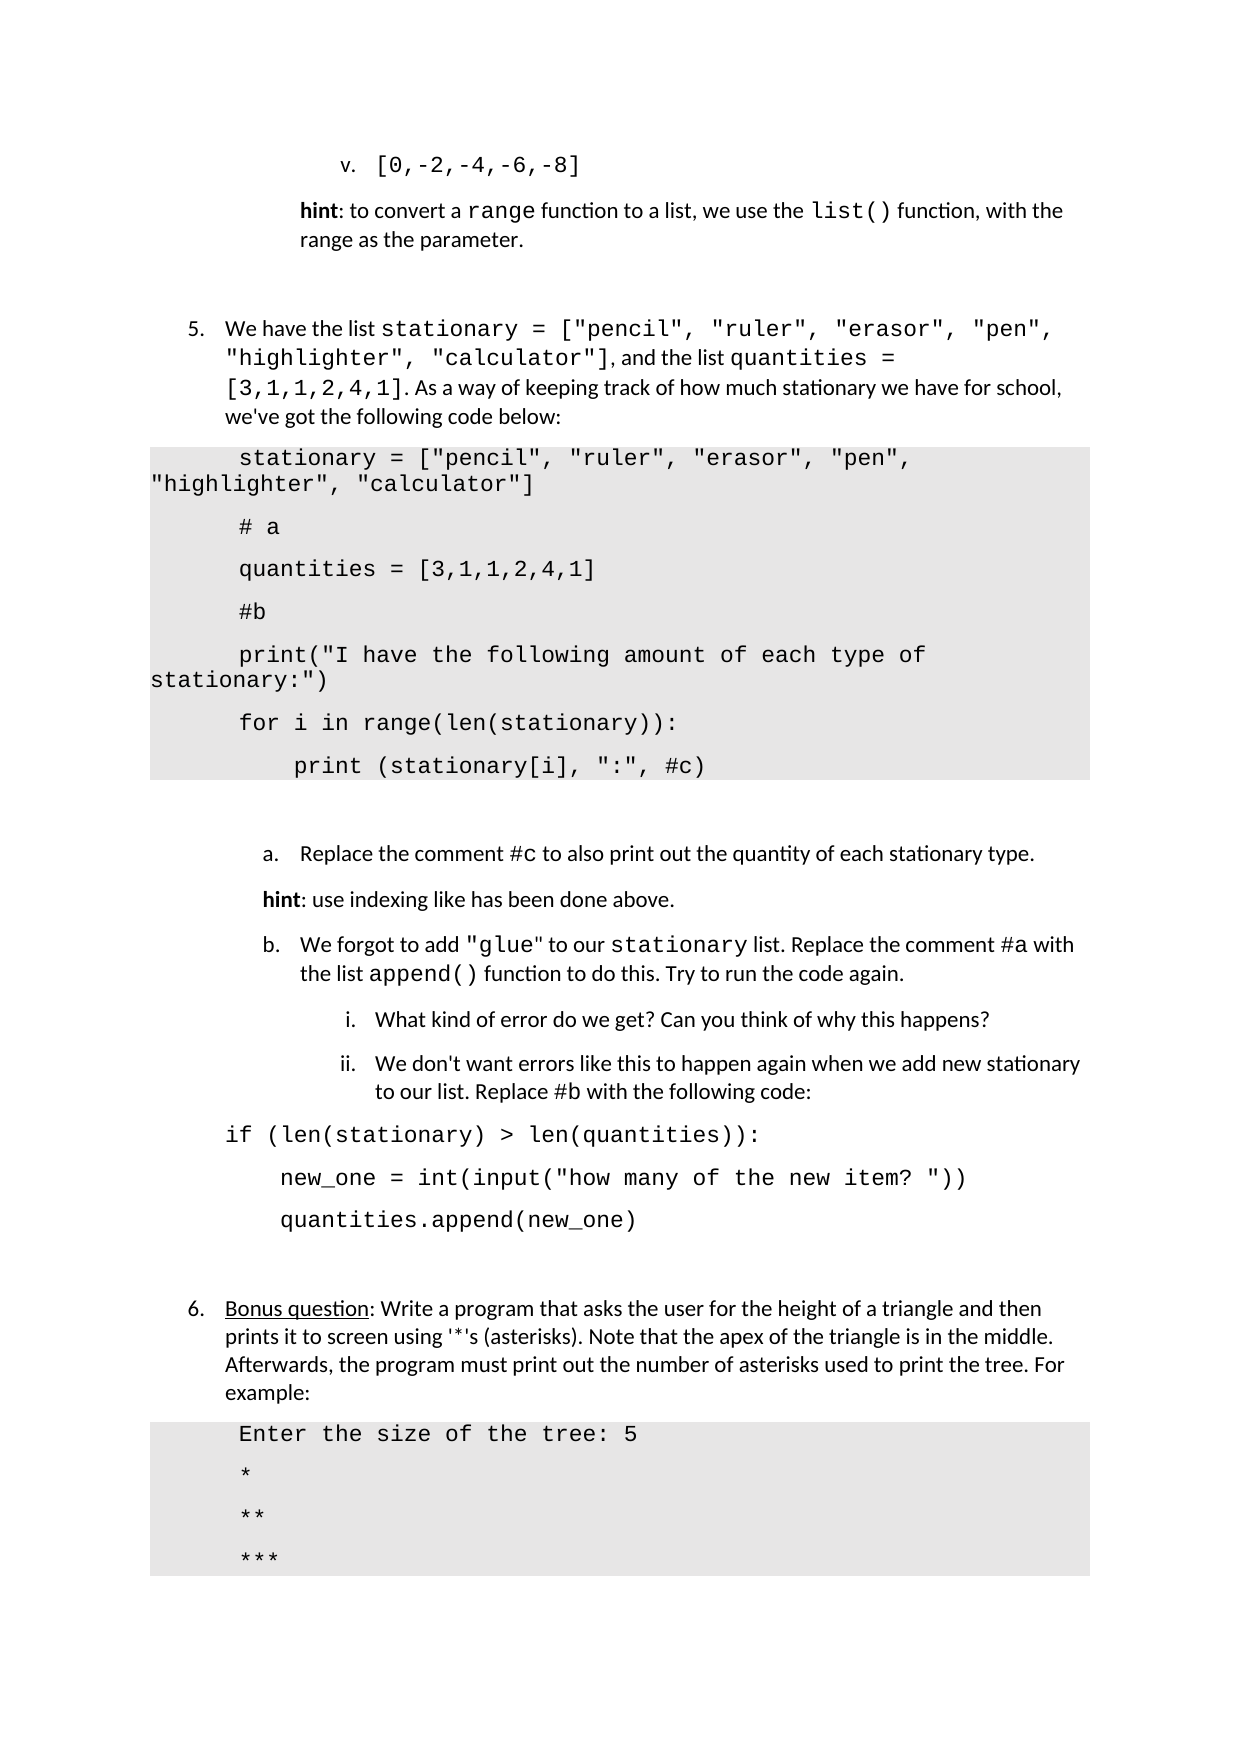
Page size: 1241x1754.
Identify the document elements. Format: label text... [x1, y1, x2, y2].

list We forgot to add "glue" to our stationary list. Replace the comment #a with the list append() function to do this. Try to run the code again. [262, 930, 1090, 988]
text *** [150, 1550, 1090, 1576]
list What kind of error do we get? Can you think of why this happens? [356, 1005, 1090, 1033]
text print (stationary[i], ":", #c) [150, 754, 1090, 780]
list We have the list stationary = ["pencil", "ruler", "erasor", "pen", "highlighter", "calculator"], and the list quantities = [3,1,1,2,4,1]. As a way of keeping track of how much stationary we have for school, we've got the following code below: [187, 314, 1090, 430]
text # a [150, 515, 1090, 541]
list hint: to convert a range function to a list, we use the list() function, with the range as the parameter. [300, 196, 1090, 253]
list We don't want errors like this to happen again when we add new stationary to our list. Replace #b with the following code: [356, 1049, 1090, 1107]
list Bonus question: Write a program that asks the user for the height of a triangle and then prints it to screen using '*'s (asterisks). Note that the apex of the triangle is in the middle. Afterwards, the program must print out the number of asterisks used to print the tree. For example: [187, 1294, 1090, 1406]
text * [150, 1465, 1090, 1491]
text stationary = ["pencil", "ruler", "erasor", "pen", "highlighter", "calculator"] [150, 447, 1090, 498]
text Enter the size of the tree: 5 [150, 1422, 1090, 1448]
list hint: use indexing like has been done above. [262, 885, 1090, 913]
text #b [150, 600, 1090, 626]
text if (len(stationary) > len(quantities)): [225, 1123, 1090, 1149]
text new_one = int(input("how many of the new item? ")) [225, 1166, 1090, 1192]
text for i in range(len(stationary)): [150, 711, 1090, 737]
list Replace the comment #c to also print out the quantity of each stationary type. [262, 839, 1090, 868]
text ** [150, 1508, 1090, 1534]
text quantities.append(new_one) [225, 1208, 1090, 1234]
list [0,-2,-4,-6,-8] [356, 150, 1090, 179]
text print("I have the following amount of each type of stationary:") [150, 643, 1090, 695]
text quantities = [3,1,1,2,4,1] [150, 558, 1090, 584]
